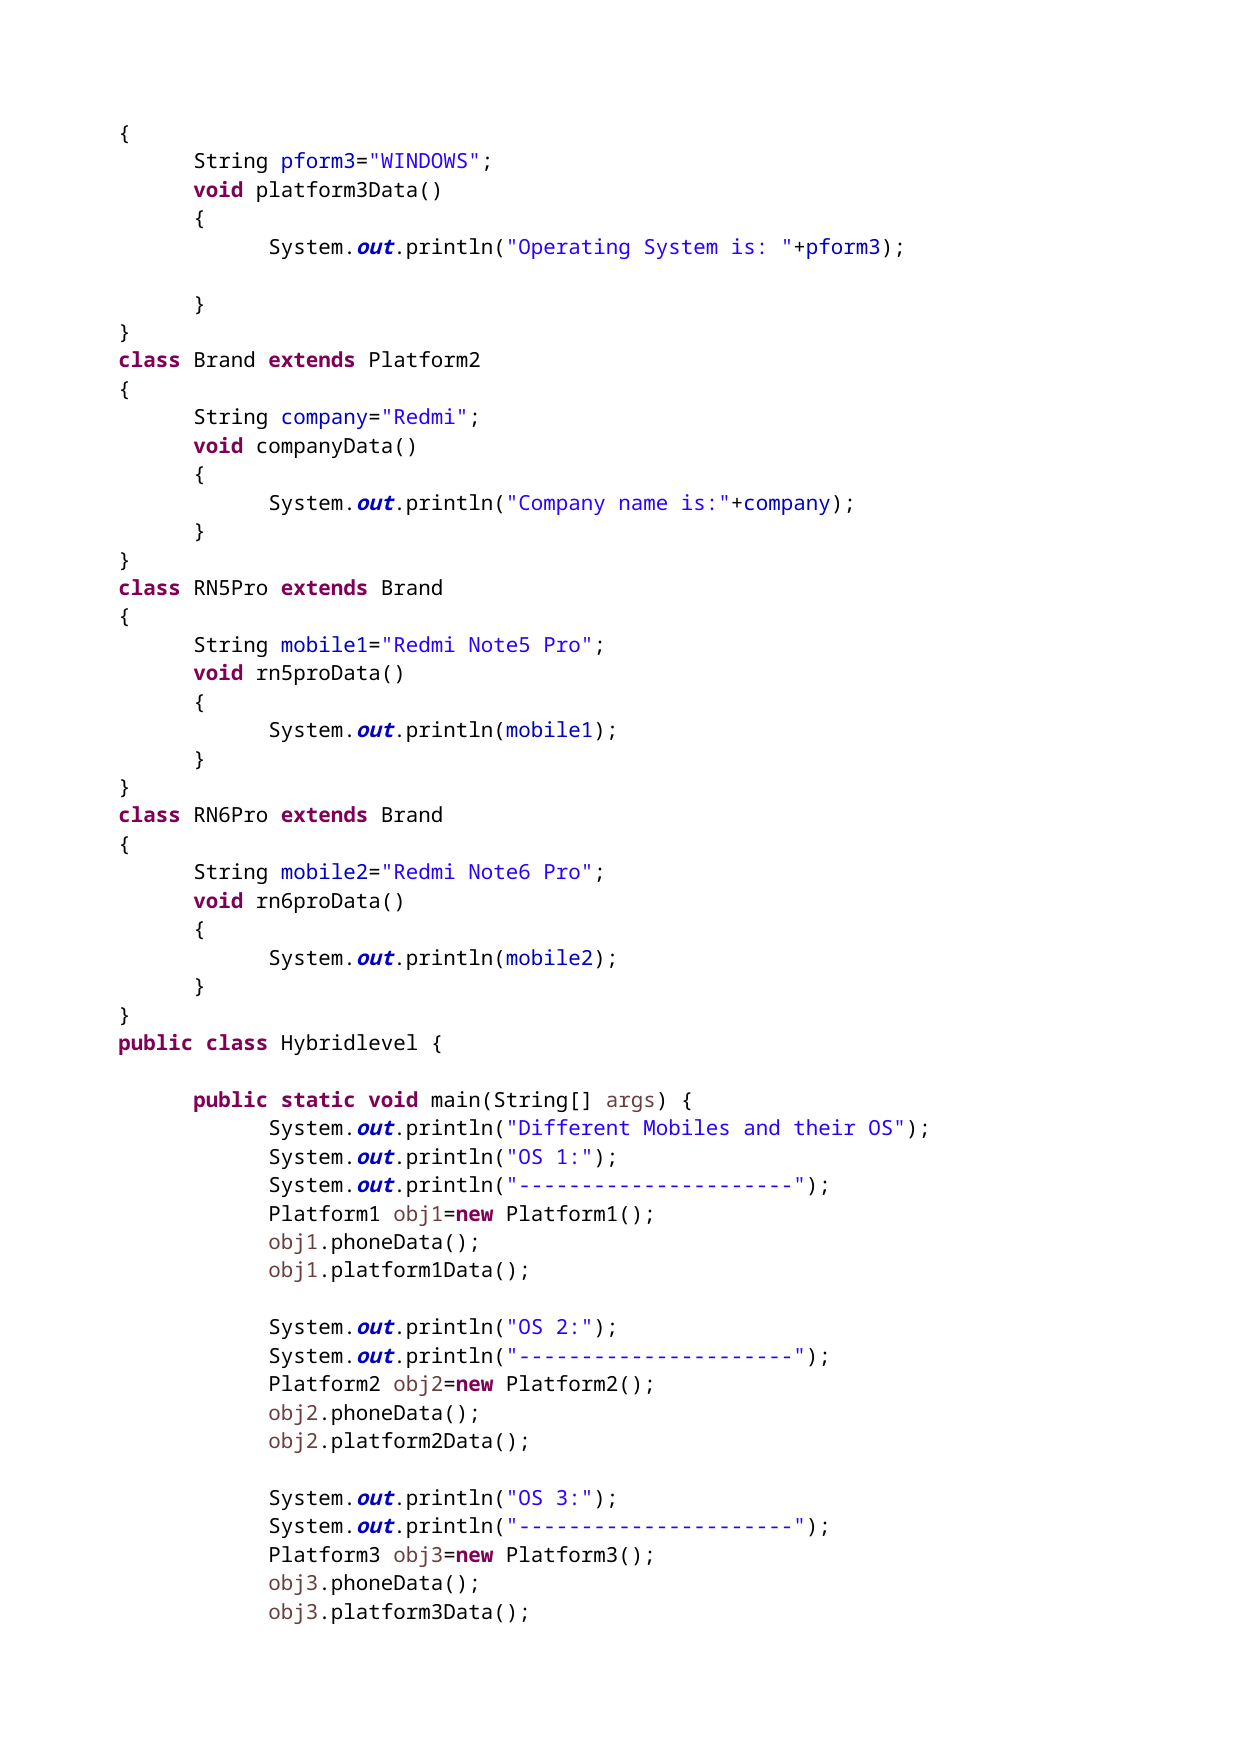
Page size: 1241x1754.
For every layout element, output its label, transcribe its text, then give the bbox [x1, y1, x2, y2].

text System.out.println(mobile1); [118, 715, 1122, 744]
text obj1.platform1Data(); [118, 1256, 1122, 1284]
text System.out.println("OS 3:"); [118, 1483, 1122, 1512]
text String pform3="WINDOWS"; [118, 147, 1122, 175]
text obj1.phoneData(); [118, 1227, 1122, 1256]
text Platform2 obj2=new Platform2(); [118, 1369, 1122, 1398]
text void rn5proData() [118, 658, 1122, 687]
text { [118, 203, 1122, 232]
text System.out.println("OS 2:"); [118, 1312, 1122, 1341]
text { [118, 459, 1122, 488]
text obj3.platform3Data(); [118, 1597, 1122, 1625]
text { [118, 118, 1122, 147]
text String company="Redmi"; [118, 402, 1122, 431]
text Platform3 obj3=new Platform3(); [118, 1540, 1122, 1568]
text public static void main(String[] args) { [118, 1085, 1122, 1113]
text class RN5Pro extends Brand [118, 573, 1122, 602]
text System.out.println("OS 1:"); [118, 1142, 1122, 1170]
text System.out.println("Operating System is: "+pform3); [118, 232, 1122, 260]
text obj2.platform2Data(); [118, 1426, 1122, 1455]
text System.out.println("----------------------"); [118, 1170, 1122, 1199]
text { [118, 602, 1122, 630]
text } [118, 772, 1122, 801]
text System.out.println("----------------------"); [118, 1512, 1122, 1540]
text } [118, 971, 1122, 1000]
text { [118, 374, 1122, 402]
text void rn6proData() [118, 886, 1122, 914]
text } [118, 545, 1122, 573]
text System.out.println("----------------------"); [118, 1341, 1122, 1369]
text } [118, 744, 1122, 772]
text String mobile2="Redmi Note6 Pro"; [118, 857, 1122, 886]
text obj3.phoneData(); [118, 1568, 1122, 1597]
text } [118, 317, 1122, 346]
text System.out.println("Company name is:"+company); [118, 488, 1122, 516]
text { [118, 914, 1122, 943]
text Platform1 obj1=new Platform1(); [118, 1199, 1122, 1227]
text { [118, 829, 1122, 857]
text } [118, 516, 1122, 545]
text String mobile1="Redmi Note5 Pro"; [118, 630, 1122, 658]
text } [118, 289, 1122, 317]
text { [118, 687, 1122, 715]
text System.out.println("Different Mobiles and their OS"); [118, 1113, 1122, 1142]
text } [118, 1000, 1122, 1028]
text class Brand extends Platform2 [118, 346, 1122, 374]
text obj2.phoneData(); [118, 1398, 1122, 1426]
text void companyData() [118, 431, 1122, 459]
text System.out.println(mobile2); [118, 943, 1122, 971]
text class RN6Pro extends Brand [118, 801, 1122, 829]
text void platform3Data() [118, 175, 1122, 203]
text public class Hybridlevel { [118, 1028, 1122, 1057]
